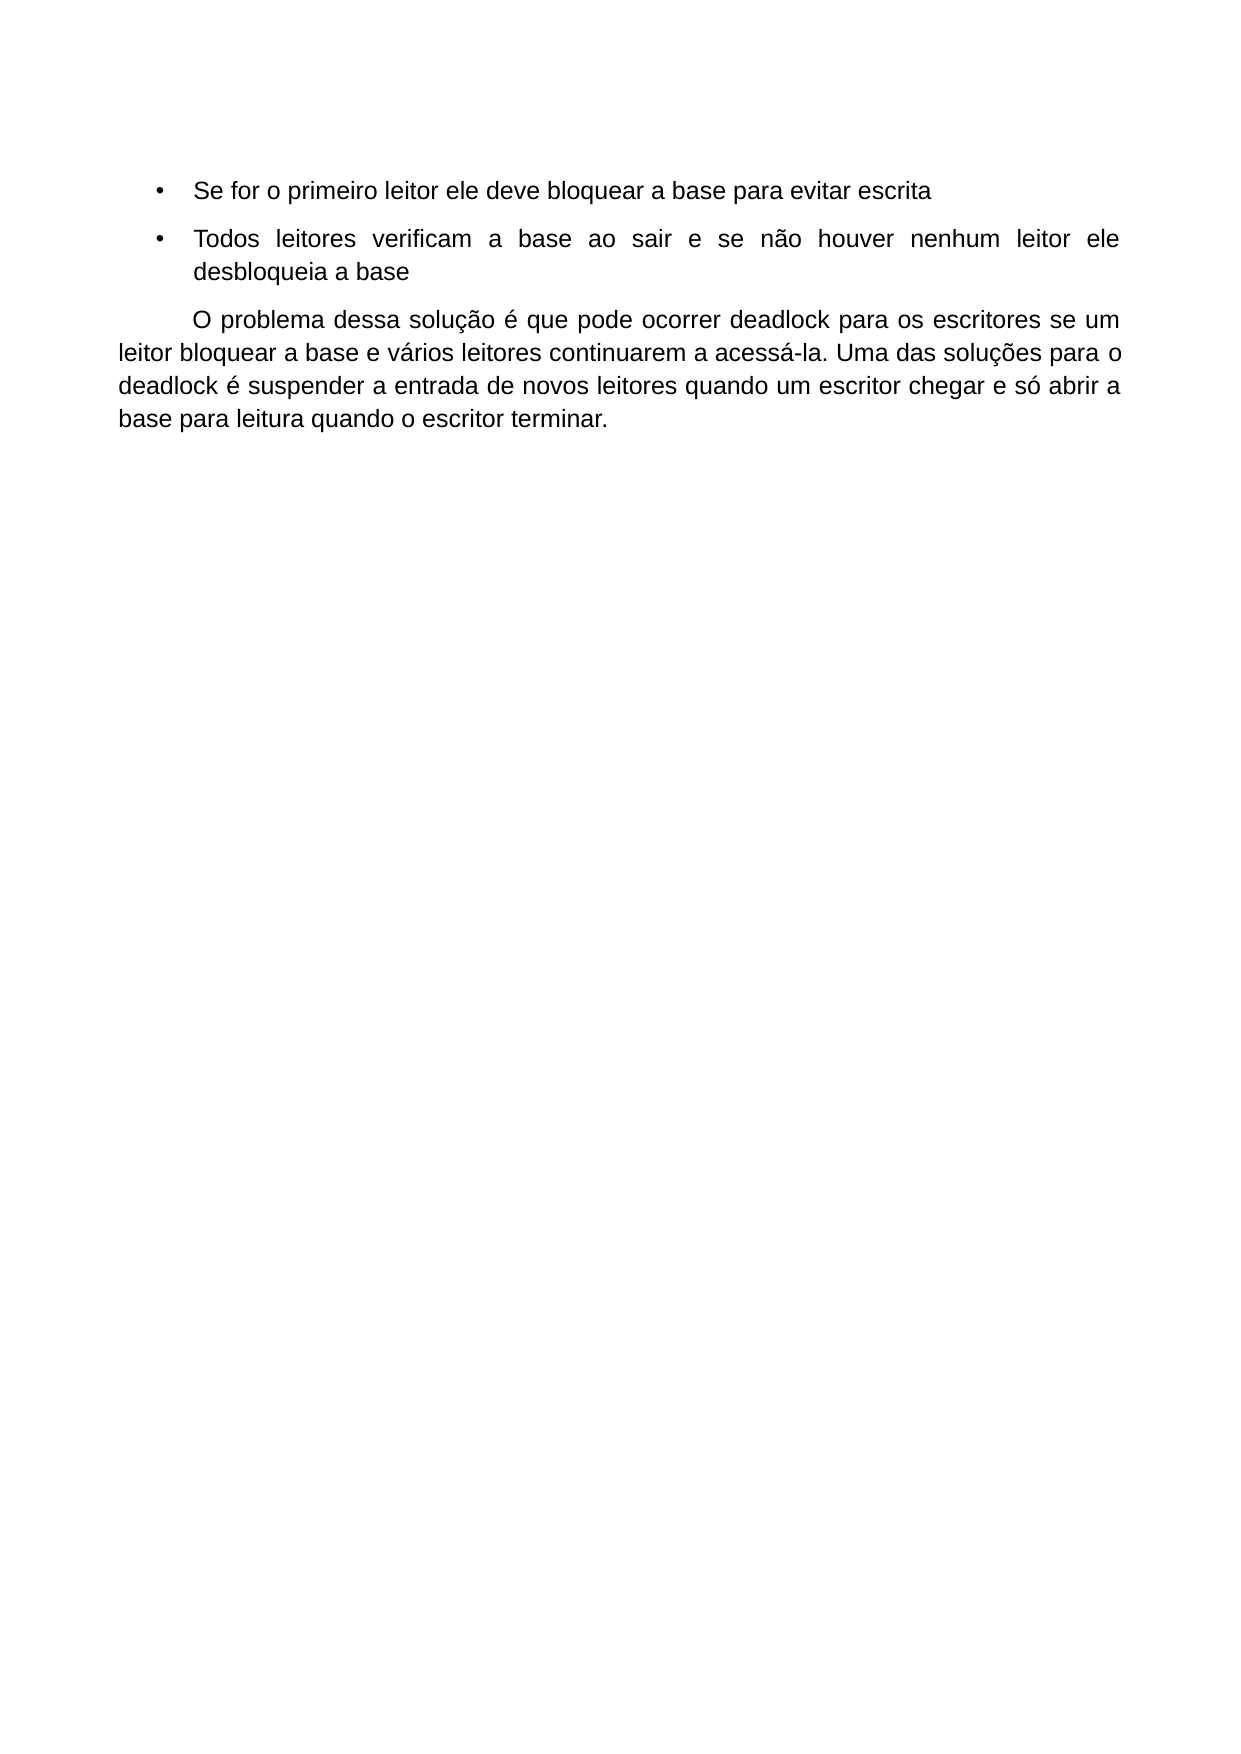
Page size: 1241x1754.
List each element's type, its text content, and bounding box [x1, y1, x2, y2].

list Todos leitores verificam a base ao sair e se não houver nenhum leitor ele desbloqueia a base [156, 224, 1122, 286]
text O problema dessa solução é que pode ocorrer deadlock para os escritores se um leitor bloquear a base e vários leitores continuarem a acessá-la. Uma das soluções para o deadlock é suspender a entrada de novos leitores quando um escritor chegar e só abrir a base para leitura quando o escritor terminar. [118, 305, 1122, 433]
list Se for o primeiro leitor ele deve bloquear a base para evitar escrita [156, 176, 1122, 205]
